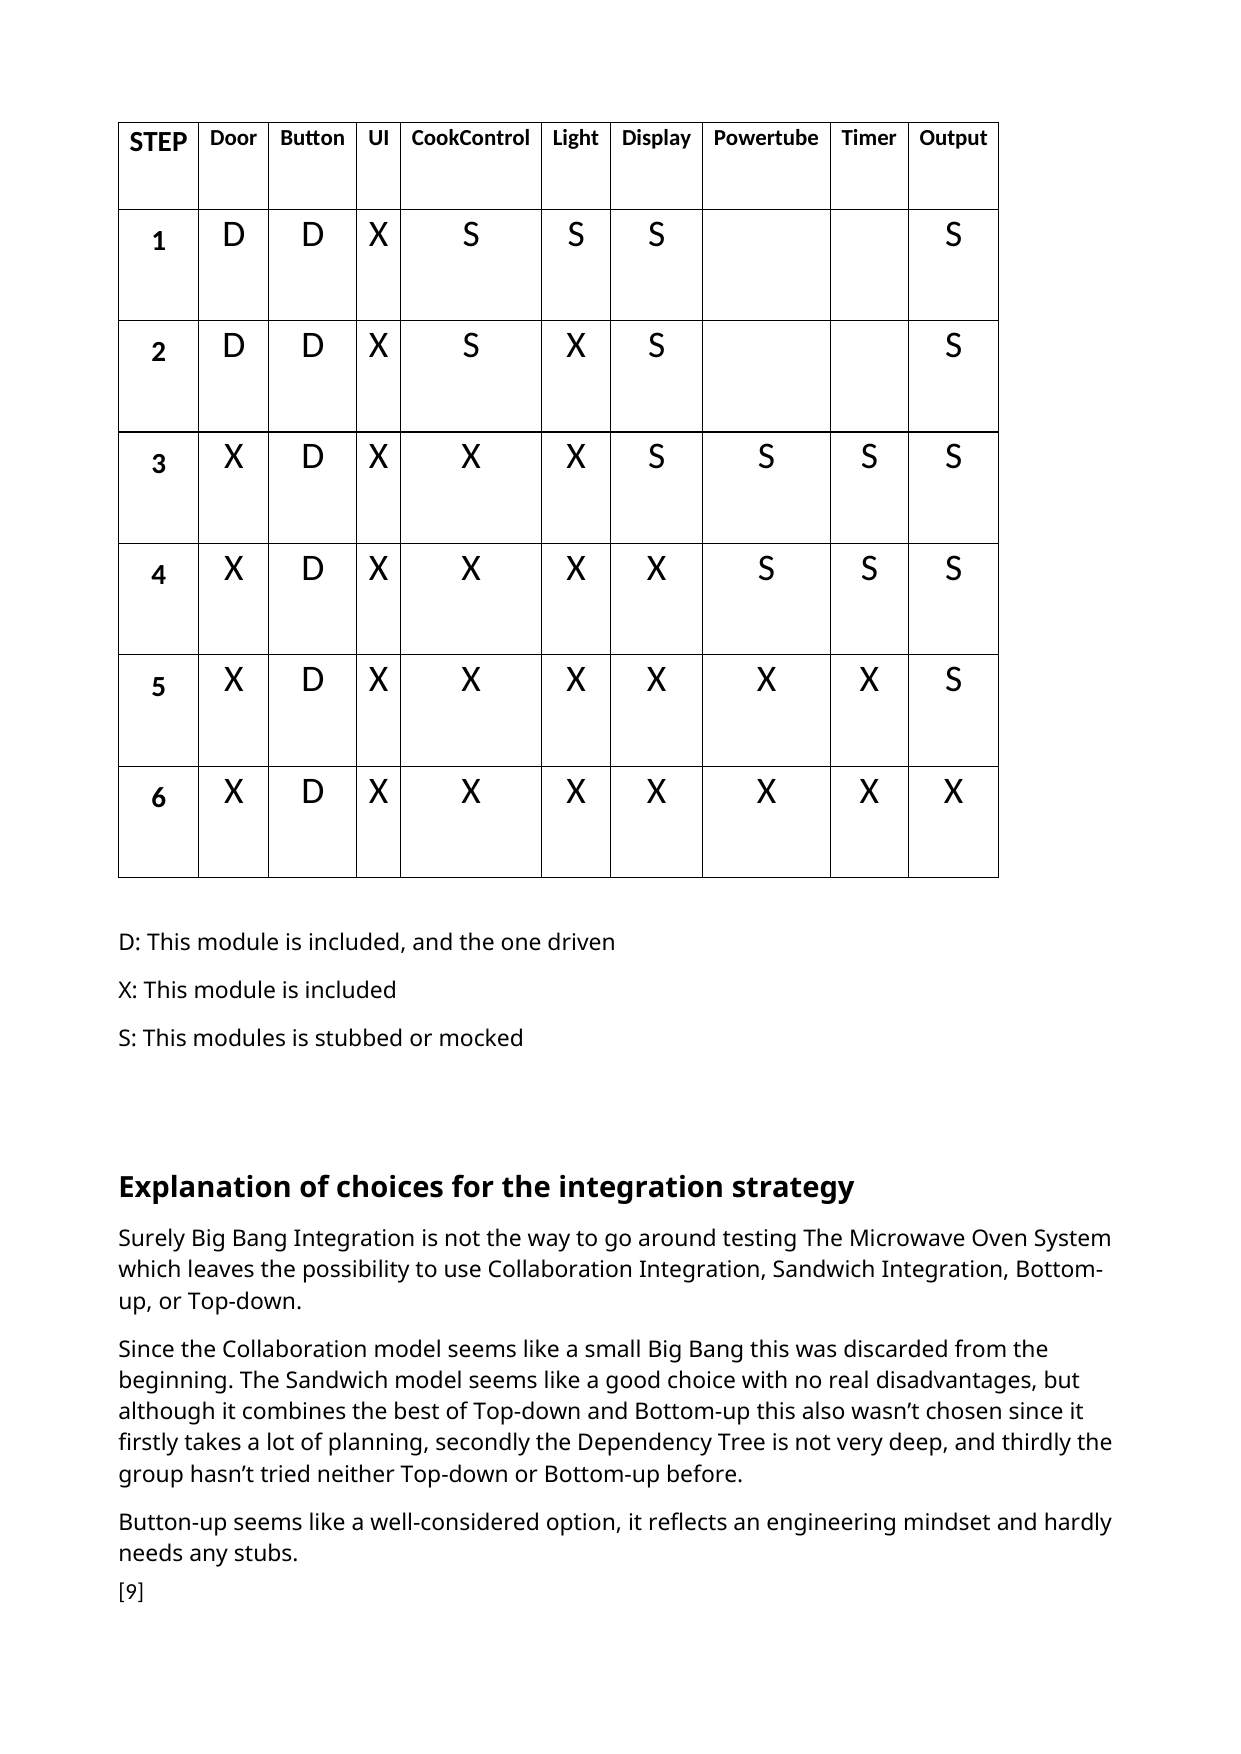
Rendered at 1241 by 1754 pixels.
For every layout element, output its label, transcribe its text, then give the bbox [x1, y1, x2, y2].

text Surely Big Bang Integration is not the way to go around testing The Microwave Oven System which leaves the possibility to use Collaboration Integration, Sandwich Integration, Bottom-up, or Top-down. [118, 1222, 1122, 1316]
table_cell [831, 321, 908, 431]
table_cell S [909, 210, 998, 320]
table_cell 4 [119, 544, 198, 654]
table_cell X [199, 544, 268, 654]
table_cell X [831, 655, 908, 766]
text Explanation of choices for the integration strategy [118, 1166, 1122, 1206]
table_cell D [199, 210, 268, 320]
table_cell X [831, 767, 908, 877]
table_header STEP [119, 123, 198, 208]
table_cell X [357, 321, 400, 431]
table_cell X [611, 767, 702, 877]
table_cell [703, 321, 830, 431]
table_cell S [401, 210, 541, 320]
table_cell D [269, 433, 356, 543]
table_cell X [357, 210, 400, 320]
table_header UI [357, 123, 400, 208]
table_cell D [199, 321, 268, 431]
table_cell S [401, 321, 541, 431]
text S: This modules is stubbed or mocked [118, 1022, 1122, 1053]
table_header Light [542, 123, 610, 208]
table_header Timer [831, 123, 908, 208]
table_cell X [401, 544, 541, 654]
table_cell S [909, 433, 998, 543]
table_cell X [357, 433, 400, 543]
table_header Button [269, 123, 356, 208]
table_cell [703, 210, 830, 320]
table_cell X [909, 767, 998, 877]
table_cell X [542, 321, 610, 431]
text Button-up seems like a well-considered option, it reflects an engineering mindset and hardly needs any stubs. [118, 1506, 1122, 1568]
text X: This module is included [118, 974, 1122, 1005]
table_cell D [269, 544, 356, 654]
table_cell X [542, 767, 610, 877]
table_cell D [269, 655, 356, 766]
table_cell [831, 210, 908, 320]
table_cell X [611, 655, 702, 766]
table_cell X [401, 655, 541, 766]
table_cell S [611, 210, 702, 320]
table_cell X [703, 655, 830, 766]
table_cell 1 [119, 210, 198, 320]
text Since the Collaboration model seems like a small Big Bang this was discarded from the beginning. The Sandwich model seems like a good choice with no real disadvantages, but although it combines the best of Top-down and Bottom-up this also wasn’t chosen since it firstly takes a lot of planning, secondly the Dependency Tree is not very deep, and thirdly the group hasn’t tried neither Top-down or Bottom-up before. [118, 1333, 1122, 1489]
table_cell D [269, 321, 356, 431]
table_cell X [357, 655, 400, 766]
table_header Output [909, 123, 998, 208]
table_cell 2 [119, 321, 198, 431]
table_header Display [611, 123, 702, 208]
table_cell X [199, 767, 268, 877]
table_cell S [909, 321, 998, 431]
table_cell X [542, 544, 610, 654]
table_cell 3 [119, 433, 198, 543]
table_cell S [542, 210, 610, 320]
table_cell S [611, 321, 702, 431]
table_cell S [909, 544, 998, 654]
table_cell S [703, 544, 830, 654]
table_cell X [542, 655, 610, 766]
table_cell S [831, 544, 908, 654]
table_cell X [199, 655, 268, 766]
table_cell D [269, 210, 356, 320]
table_cell X [357, 767, 400, 877]
table_cell 5 [119, 655, 198, 766]
table_cell S [611, 433, 702, 543]
table_cell D [269, 767, 356, 877]
table_cell X [401, 433, 541, 543]
table_cell X [542, 433, 610, 543]
text D: This module is included, and the one driven [118, 926, 1122, 957]
table_cell X [199, 433, 268, 543]
table_cell S [703, 433, 830, 543]
table_cell S [909, 655, 998, 766]
table_cell X [611, 544, 702, 654]
table_cell X [357, 544, 400, 654]
table_header Door [199, 123, 268, 208]
table_cell S [831, 433, 908, 543]
table_header CookControl [401, 123, 541, 208]
table_cell X [703, 767, 830, 877]
table_header Powertube [703, 123, 830, 208]
table_cell 6 [119, 767, 198, 877]
table_cell X [401, 767, 541, 877]
